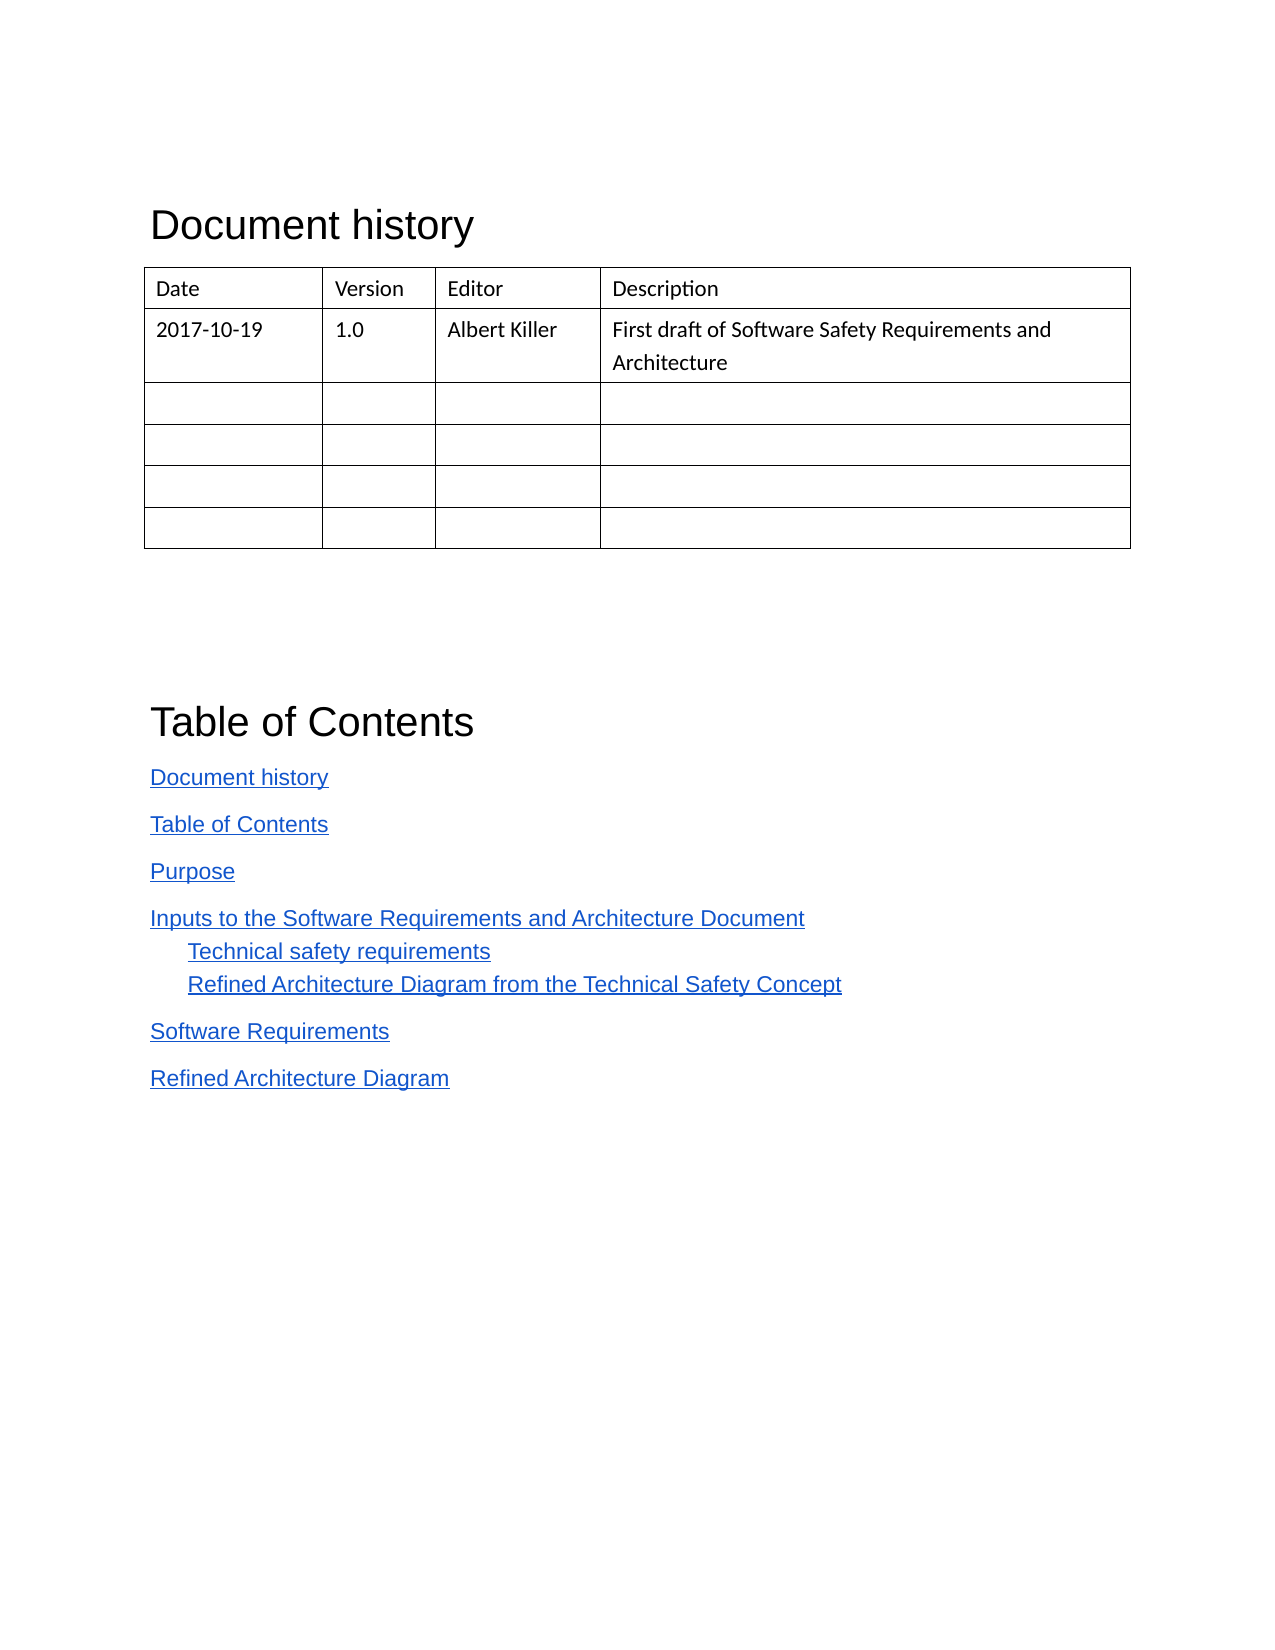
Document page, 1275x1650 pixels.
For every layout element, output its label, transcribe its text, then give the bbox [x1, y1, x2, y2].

table_cell [601, 383, 1130, 423]
table_cell First draft of Software Safety Requirements and Architecture [601, 309, 1130, 382]
table_cell [601, 425, 1130, 465]
table_header Version [323, 268, 435, 308]
table_cell [436, 425, 600, 465]
table_cell [436, 466, 600, 507]
table_cell [323, 466, 435, 507]
text Refined Architecture Diagram [150, 1065, 1125, 1091]
text Refined Architecture Diagram from the Technical Safety Concept [187, 971, 1125, 997]
table_cell [323, 383, 435, 423]
table_cell [323, 508, 435, 548]
table_cell [145, 425, 322, 465]
table_cell 2017-10-19 [145, 309, 322, 382]
table_cell Albert Killer [436, 309, 600, 382]
table_cell [601, 508, 1130, 548]
table_cell [145, 466, 322, 507]
table_header Date [145, 268, 322, 308]
table_cell [323, 425, 435, 465]
table_cell [145, 383, 322, 423]
text Purpose [150, 858, 1125, 884]
table_cell [601, 466, 1130, 507]
table_cell [436, 508, 600, 548]
table_header Description [601, 268, 1130, 308]
subtitle Document history [150, 200, 1125, 248]
text Document history [150, 764, 1125, 790]
table_cell [436, 383, 600, 423]
subtitle Table of Contents [150, 697, 1125, 745]
table_cell 1.0 [323, 309, 435, 382]
table_header Editor [436, 268, 600, 308]
text Software Requirements [150, 1018, 1125, 1044]
text Table of Contents [150, 811, 1125, 837]
text Inputs to the Software Requirements and Architecture Document [150, 905, 1125, 932]
table_cell [145, 508, 322, 548]
text Technical safety requirements [187, 938, 1125, 964]
